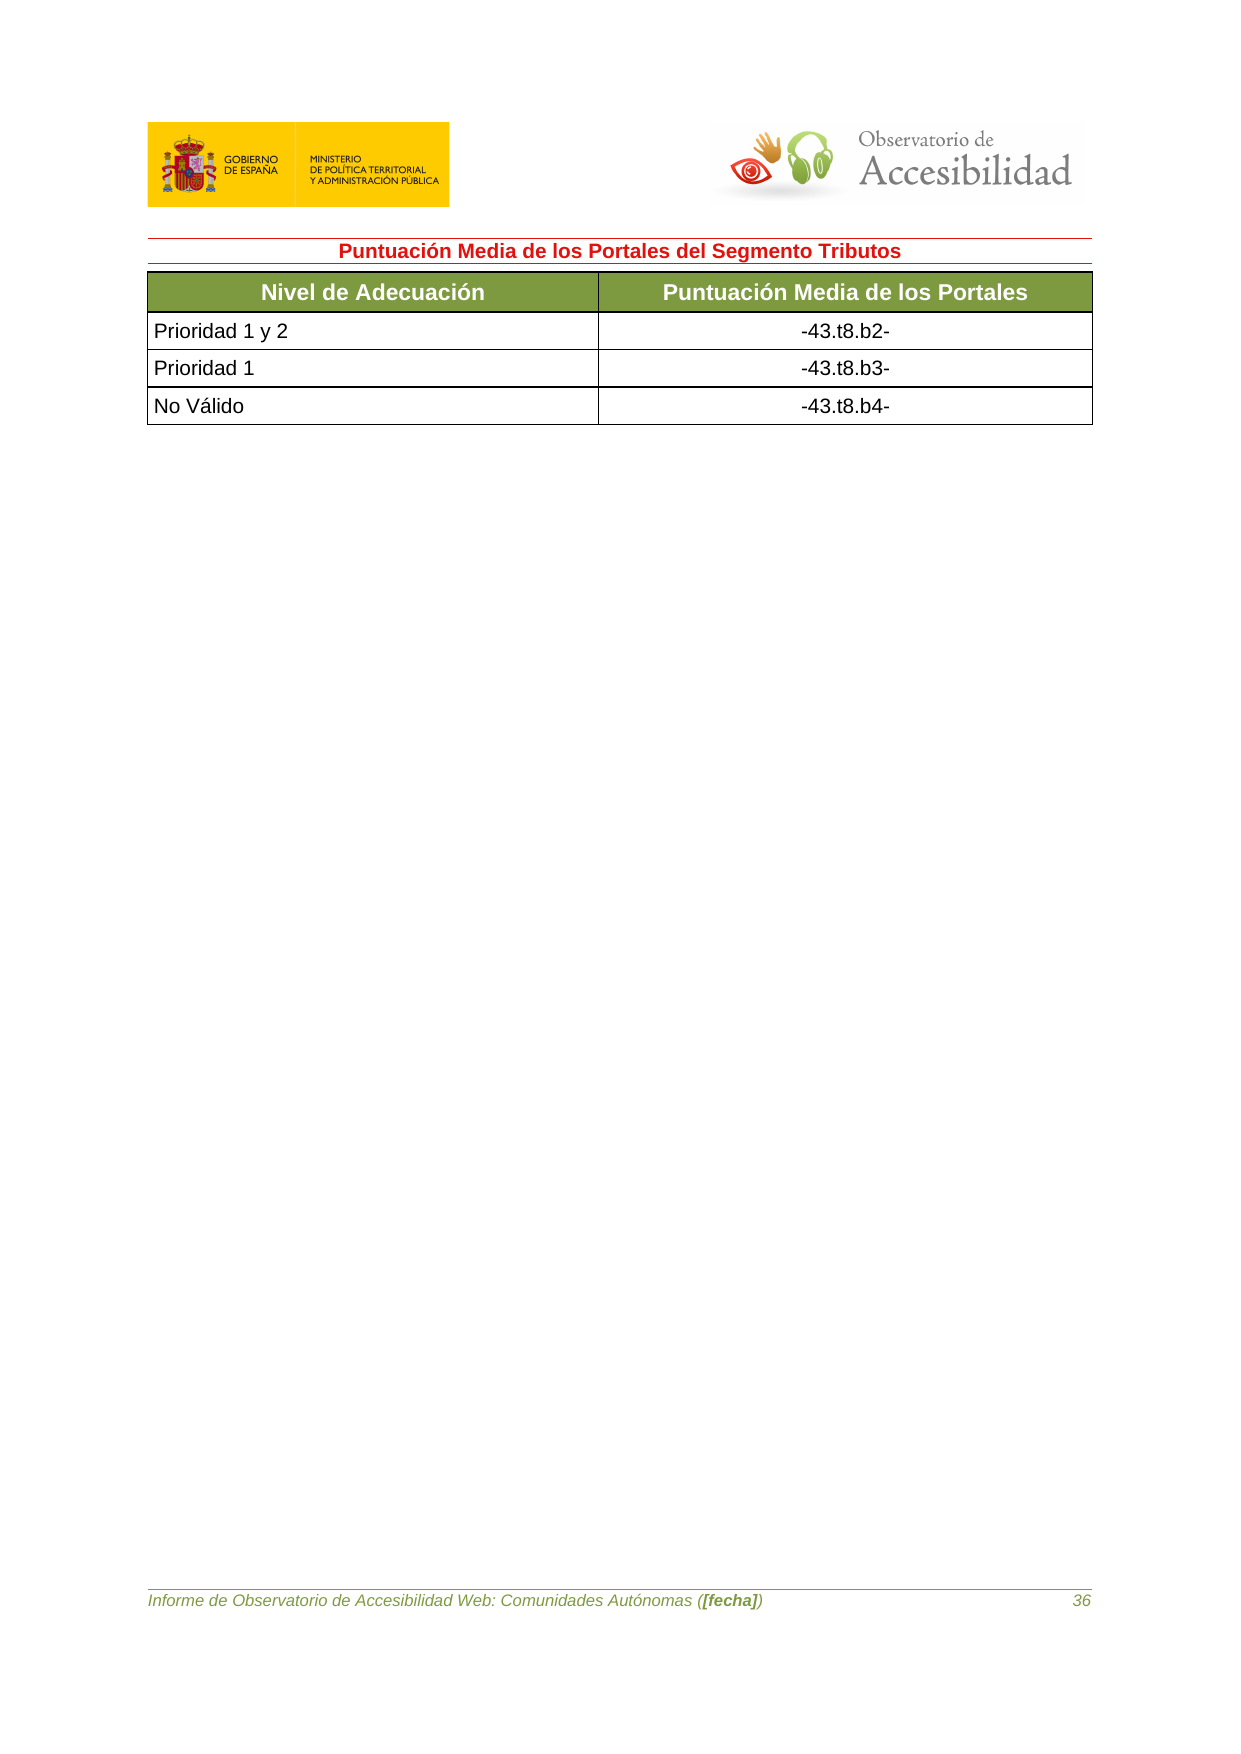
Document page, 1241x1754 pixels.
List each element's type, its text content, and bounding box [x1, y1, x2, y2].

table_cell -43.t8.b3- [599, 350, 1092, 386]
table_header Nivel de Adecuación [148, 273, 598, 311]
table_cell -43.t8.b2- [599, 313, 1092, 349]
table_cell No Válido [148, 388, 598, 424]
text Puntuación Media de los Portales del Segmento Tributos [148, 239, 1092, 263]
table_cell Prioridad 1 [148, 350, 598, 386]
table_header Puntuación Media de los Portales [599, 273, 1092, 311]
table_cell Prioridad 1 y 2 [148, 313, 598, 349]
table_cell -43.t8.b4- [599, 388, 1092, 424]
